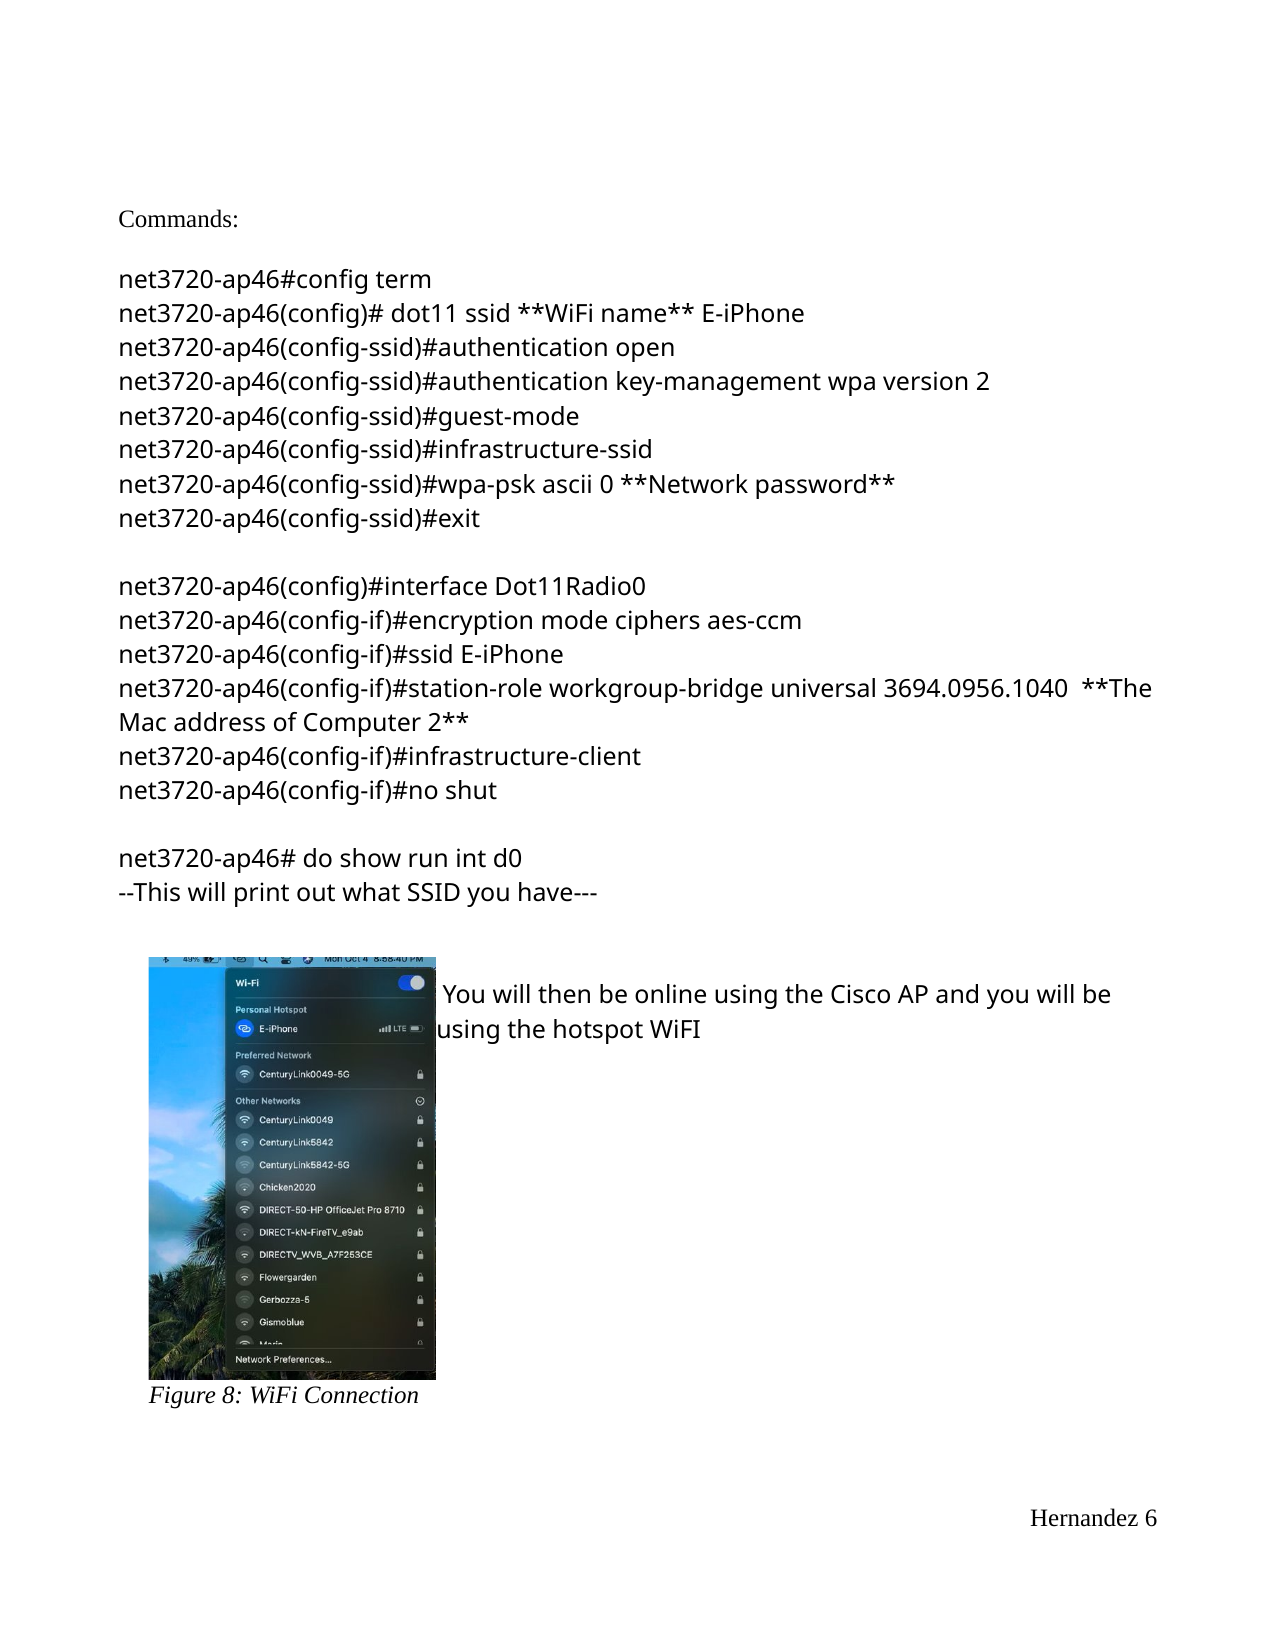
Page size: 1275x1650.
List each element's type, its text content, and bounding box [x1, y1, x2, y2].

text net3720-ap46(config-ssid)#authentication key-management wpa version 2 [118, 364, 1157, 398]
text Commands: [118, 204, 1157, 233]
text net3720-ap46(config-if)#infrastructure-client [118, 739, 1157, 773]
text net3720-ap46(config-ssid)#wpa-psk ascii 0 **Network password** [118, 466, 1157, 500]
text --This will print out what SSID you have--- [118, 875, 1157, 909]
text net3720-ap46(config-ssid)#exit [118, 500, 1157, 534]
text net3720-ap46(config-ssid)#infrastructure-ssid [118, 432, 1157, 466]
text net3720-ap46(config-if)#encryption mode ciphers aes-ccm [118, 602, 1157, 637]
text Figure 8: WiFi Connection [148, 1380, 436, 1409]
text net3720-ap46(config)# dot11 ssid **WiFi name** E-iPhone [118, 296, 1157, 330]
text [118, 977, 148, 1045]
text net3720-ap46(config)#interface Dot11Radio0 [118, 568, 1157, 602]
text net3720-ap46(config-ssid)#guest-mode [118, 398, 1157, 432]
text net3720-ap46#config term [118, 262, 1157, 296]
text net3720-ap46(config-if)#no shut [118, 773, 1157, 807]
text net3720-ap46# do show run int d0 [118, 841, 1157, 875]
text net3720-ap46(config-if)#ssid E-iPhone [118, 637, 1157, 671]
text net3720-ap46(config-ssid)#authentication open [118, 330, 1157, 364]
text You will then be online using the Cisco AP and you will be using the hotspot WiFI [436, 977, 1157, 1045]
text net3720-ap46(config-if)#station-role workgroup-bridge universal 3694.0956.1040 **The Mac address of Computer 2** [118, 671, 1157, 739]
picture [148, 957, 436, 1380]
